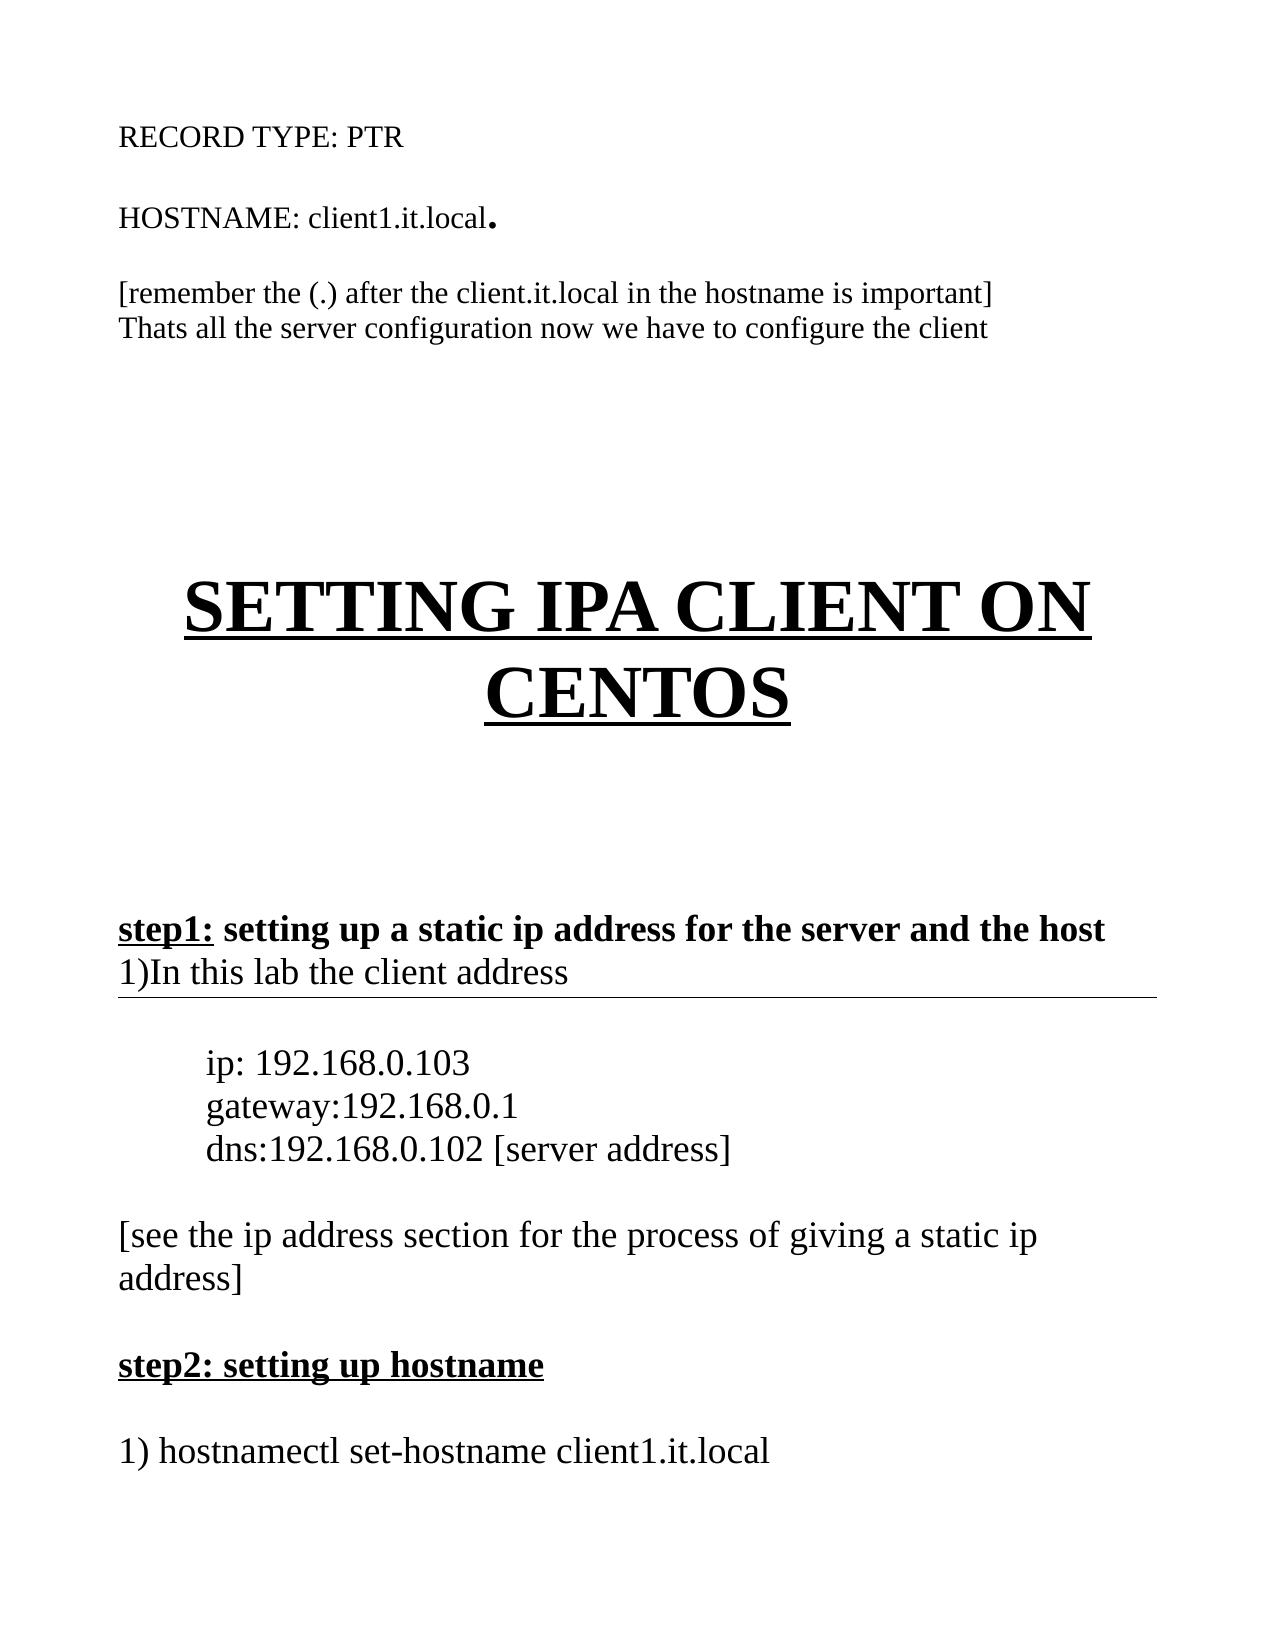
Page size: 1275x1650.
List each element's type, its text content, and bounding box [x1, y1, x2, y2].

text HOSTNAME: client1.it.local. [118, 190, 1157, 238]
text step2: setting up hostname [118, 1342, 1157, 1385]
text [remember the (.) after the client.it.local in the hostname is important] [118, 274, 1157, 310]
text SETTING IPA CLIENT ON CENTOS [118, 561, 1157, 734]
text [see the ip address section for the process of giving a static ip address] [118, 1213, 1157, 1299]
text 1)In this lab the client address [118, 949, 1157, 997]
text ip: 192.168.0.103 [118, 1040, 1157, 1083]
text 1) hostnamectl set-hostname client1.it.local [118, 1428, 1157, 1471]
text Thats all the server configuration now we have to configure the client [118, 310, 1157, 346]
text gateway:192.168.0.1 [118, 1083, 1157, 1126]
text RECORD TYPE: PTR [118, 118, 1157, 154]
text dns:192.168.0.102 [server address] [118, 1126, 1157, 1169]
text step1: setting up a static ip address for the server and the host [118, 906, 1157, 949]
